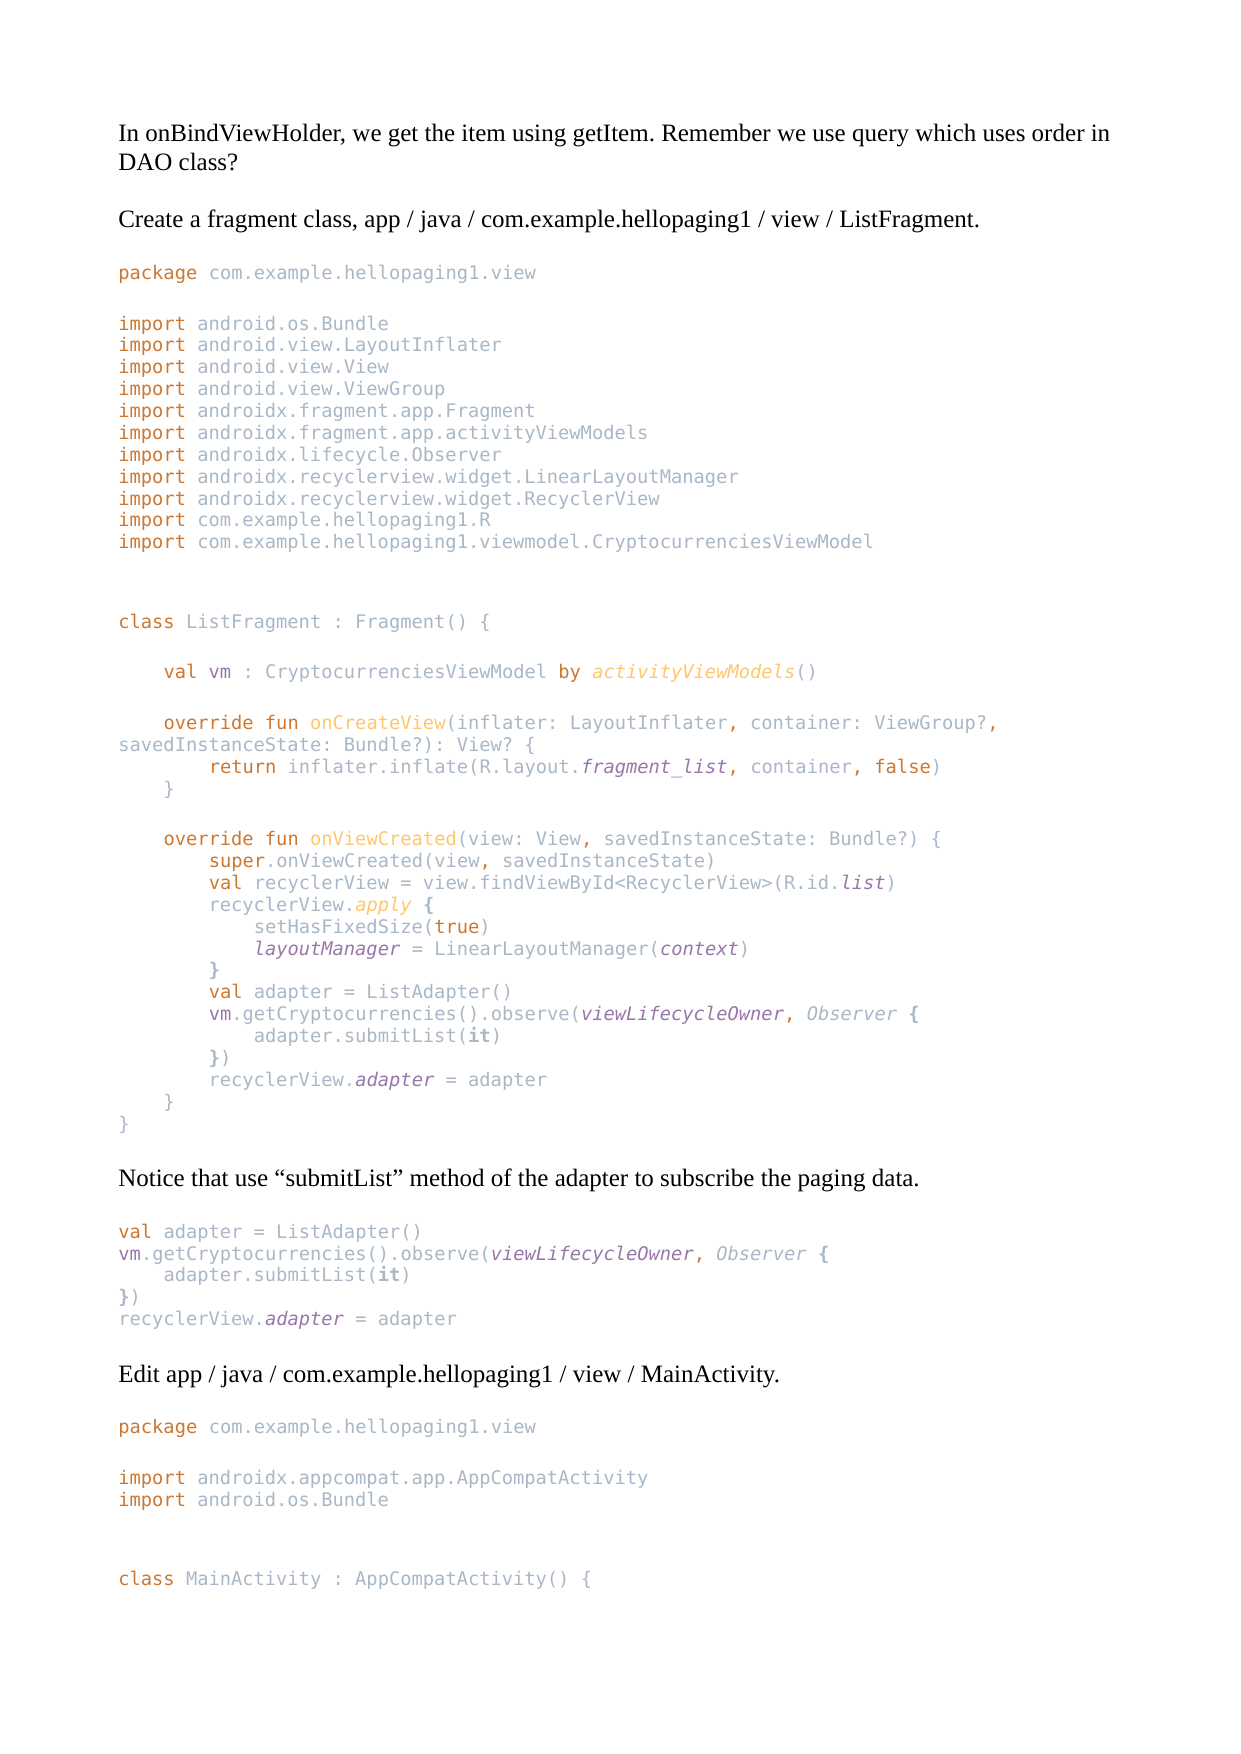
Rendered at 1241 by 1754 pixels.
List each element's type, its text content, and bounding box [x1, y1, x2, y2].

text In onBindViewHolder, we get the item using getItem. Remember we use query which uses order in DAO class? [118, 118, 1122, 176]
text Create a fragment class, app / java / com.example.hellopaging1 / view / ListFragment. [118, 204, 1122, 233]
text Edit app / java / com.example.hellopaging1 / view / MainActivity. [118, 1359, 1122, 1387]
text package com.example.hellopaging1.view import androidx.appcompat.app.AppCompatActivity import android.os.Bundle class MainActivity : AppCompatActivity() { [118, 1416, 1122, 1619]
text val adapter = ListAdapter() vm.getCryptocurrencies().observe(viewLifecycleOwner, Observer { adapter.submitList(it) }) recyclerView.adapter = adapter [118, 1221, 1122, 1330]
text package com.example.hellopaging1.view import android.os.Bundle import android.view.LayoutInflater import android.view.View import android.view.ViewGroup import androidx.fragment.app.Fragment import androidx.fragment.app.activityViewModels import androidx.lifecycle.Observer import androidx.recyclerview.widget.LinearLayoutManager import androidx.recyclerview.widget.RecyclerView import com.example.hellopaging1.R import com.example.hellopaging1.viewmodel.CryptocurrenciesViewModel class ListFragment : Fragment() { val vm : CryptocurrenciesViewModel by activityViewModels() override fun onCreateView(inflater: LayoutInflater, container: ViewGroup?, savedInstanceState: Bundle?): View? { return inflater.inflate(R.layout.fragment_list, container, false) } override fun onViewCreated(view: View, savedInstanceState: Bundle?) { super.onViewCreated(view, savedInstanceState) val recyclerView = view.findViewById<RecyclerView>(R.id.list) recyclerView.apply { setHasFixedSize(true) layoutManager = LinearLayoutManager(context) } val adapter = ListAdapter() vm.getCryptocurrencies().observe(viewLifecycleOwner, Observer { adapter.submitList(it) }) recyclerView.adapter = adapter } } [118, 262, 1122, 1134]
text Notice that use “submitList” method of the adapter to subscribe the paging data. [118, 1163, 1122, 1192]
